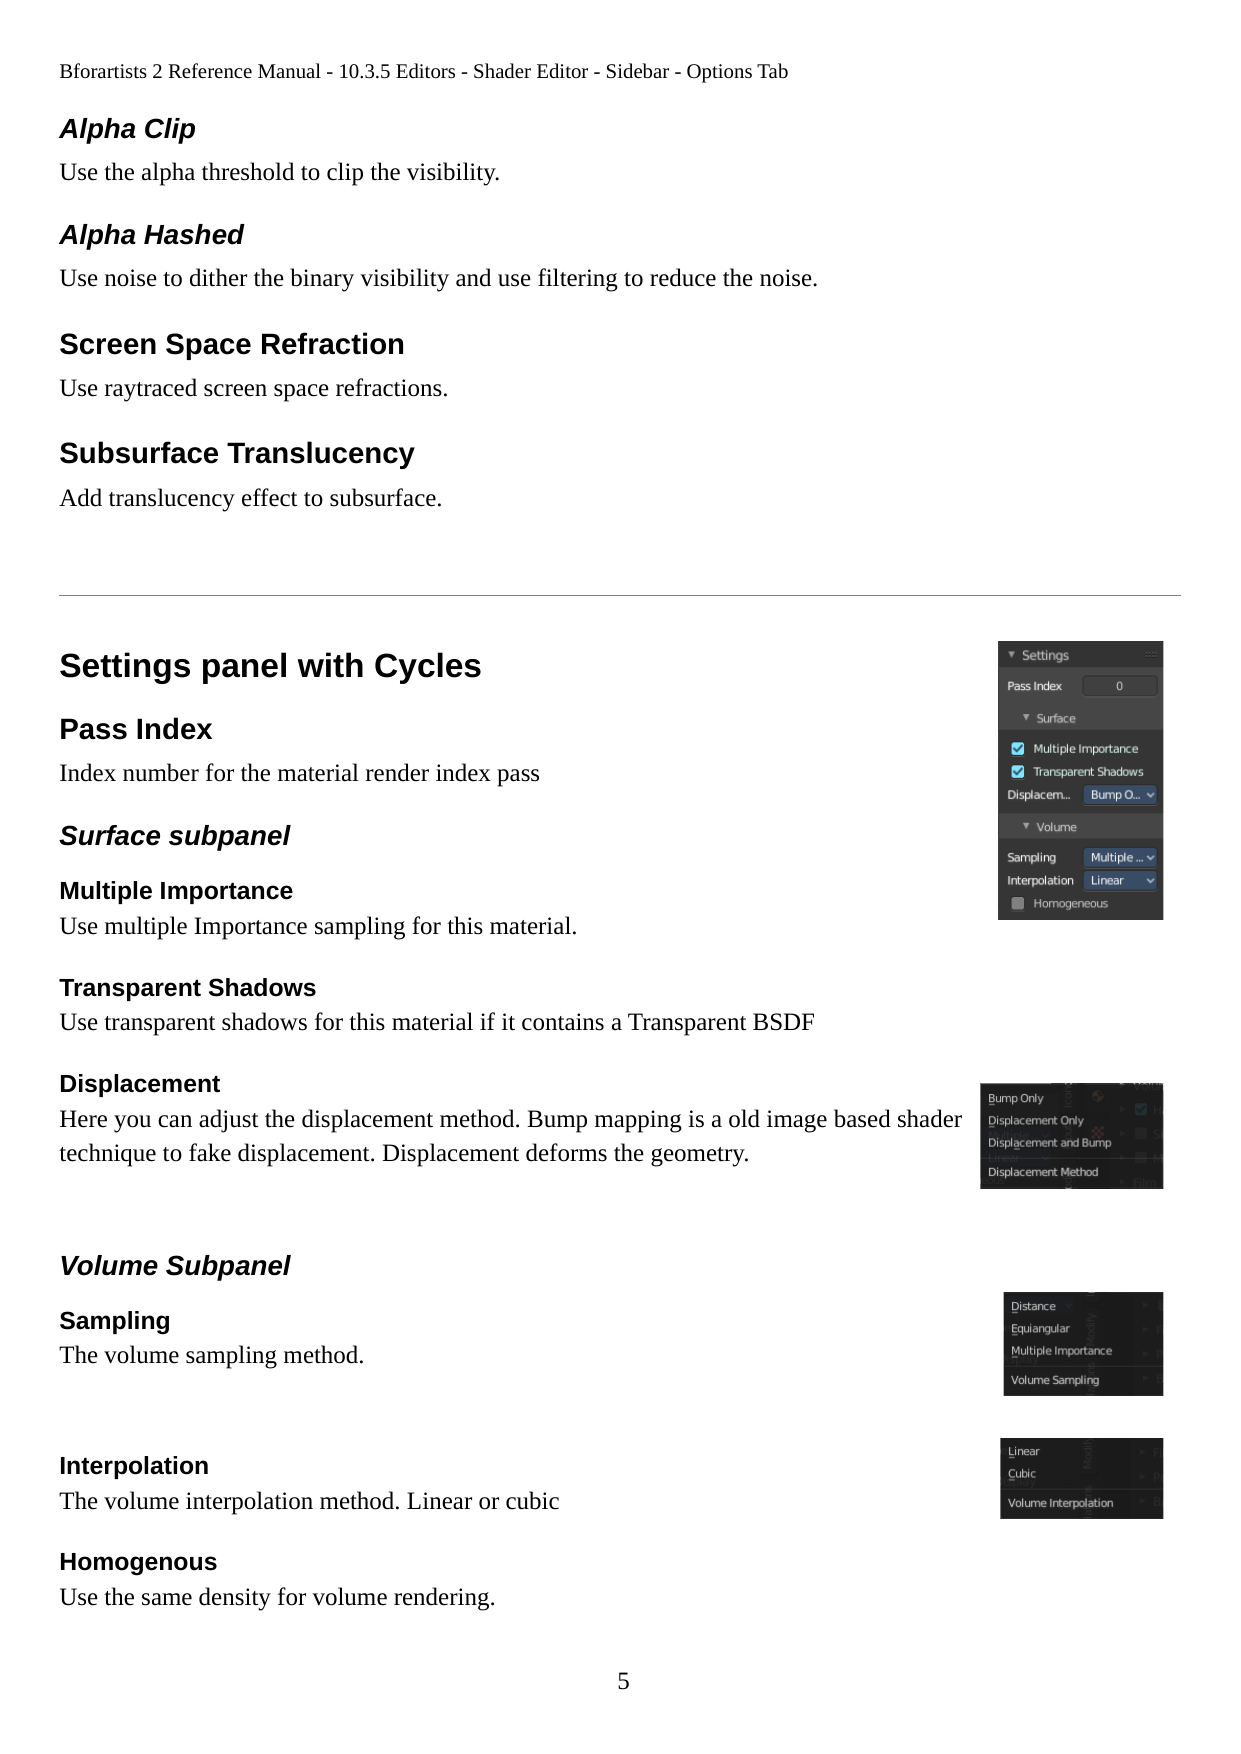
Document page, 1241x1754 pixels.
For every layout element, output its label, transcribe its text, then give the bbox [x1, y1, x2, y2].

subtitle [1164, 876, 1181, 905]
picture [980, 1083, 1164, 1189]
subtitle Pass Index [59, 712, 998, 745]
text Here you can adjust the displacement method. Bump mapping is a old image based shader technique to fake displacement. Displacement deforms the geometry. [59, 1104, 980, 1167]
text Index number for the material render index pass [59, 758, 998, 787]
subtitle [1164, 646, 1181, 684]
subtitle Settings panel with Cycles [59, 646, 998, 684]
subtitle Subsurface Translucency [59, 436, 1181, 470]
subtitle Volume Subpanel [59, 1249, 1181, 1281]
subtitle Alpha Clip [59, 113, 1181, 144]
text The volume sampling method. [59, 1341, 1003, 1369]
subtitle Interpolation [59, 1451, 1000, 1480]
subtitle Surface subpanel [59, 819, 998, 851]
text The volume interpolation method. Linear or cubic [59, 1486, 1000, 1515]
subtitle [1164, 819, 1181, 851]
picture [998, 641, 1164, 920]
text Add translucency effect to subsurface. [59, 483, 1181, 511]
text Use raytraced screen space refractions. [59, 373, 1181, 402]
subtitle Multiple Importance [59, 876, 998, 905]
text Use multiple Importance sampling for this material. [59, 911, 1181, 940]
subtitle Homogenous [59, 1547, 1181, 1576]
subtitle [1164, 712, 1181, 745]
text Use noise to dither the binary visibility and use filtering to reduce the noise. [59, 263, 1181, 292]
subtitle Screen Space Refraction [59, 327, 1181, 360]
picture [1003, 1292, 1164, 1396]
subtitle [1164, 1306, 1181, 1334]
subtitle [1164, 1451, 1181, 1480]
text Use the alpha threshold to clip the visibility. [59, 157, 1181, 186]
subtitle Transparent Shadows [59, 973, 1181, 1001]
subtitle Displacement [59, 1069, 1181, 1097]
subtitle Sampling [59, 1306, 1003, 1334]
picture [1000, 1438, 1164, 1519]
text Use the same density for volume rendering. [59, 1582, 1181, 1611]
text Use transparent shadows for this material if it contains a Transparent BSDF [59, 1007, 1181, 1036]
subtitle Alpha Hashed [59, 218, 1181, 250]
